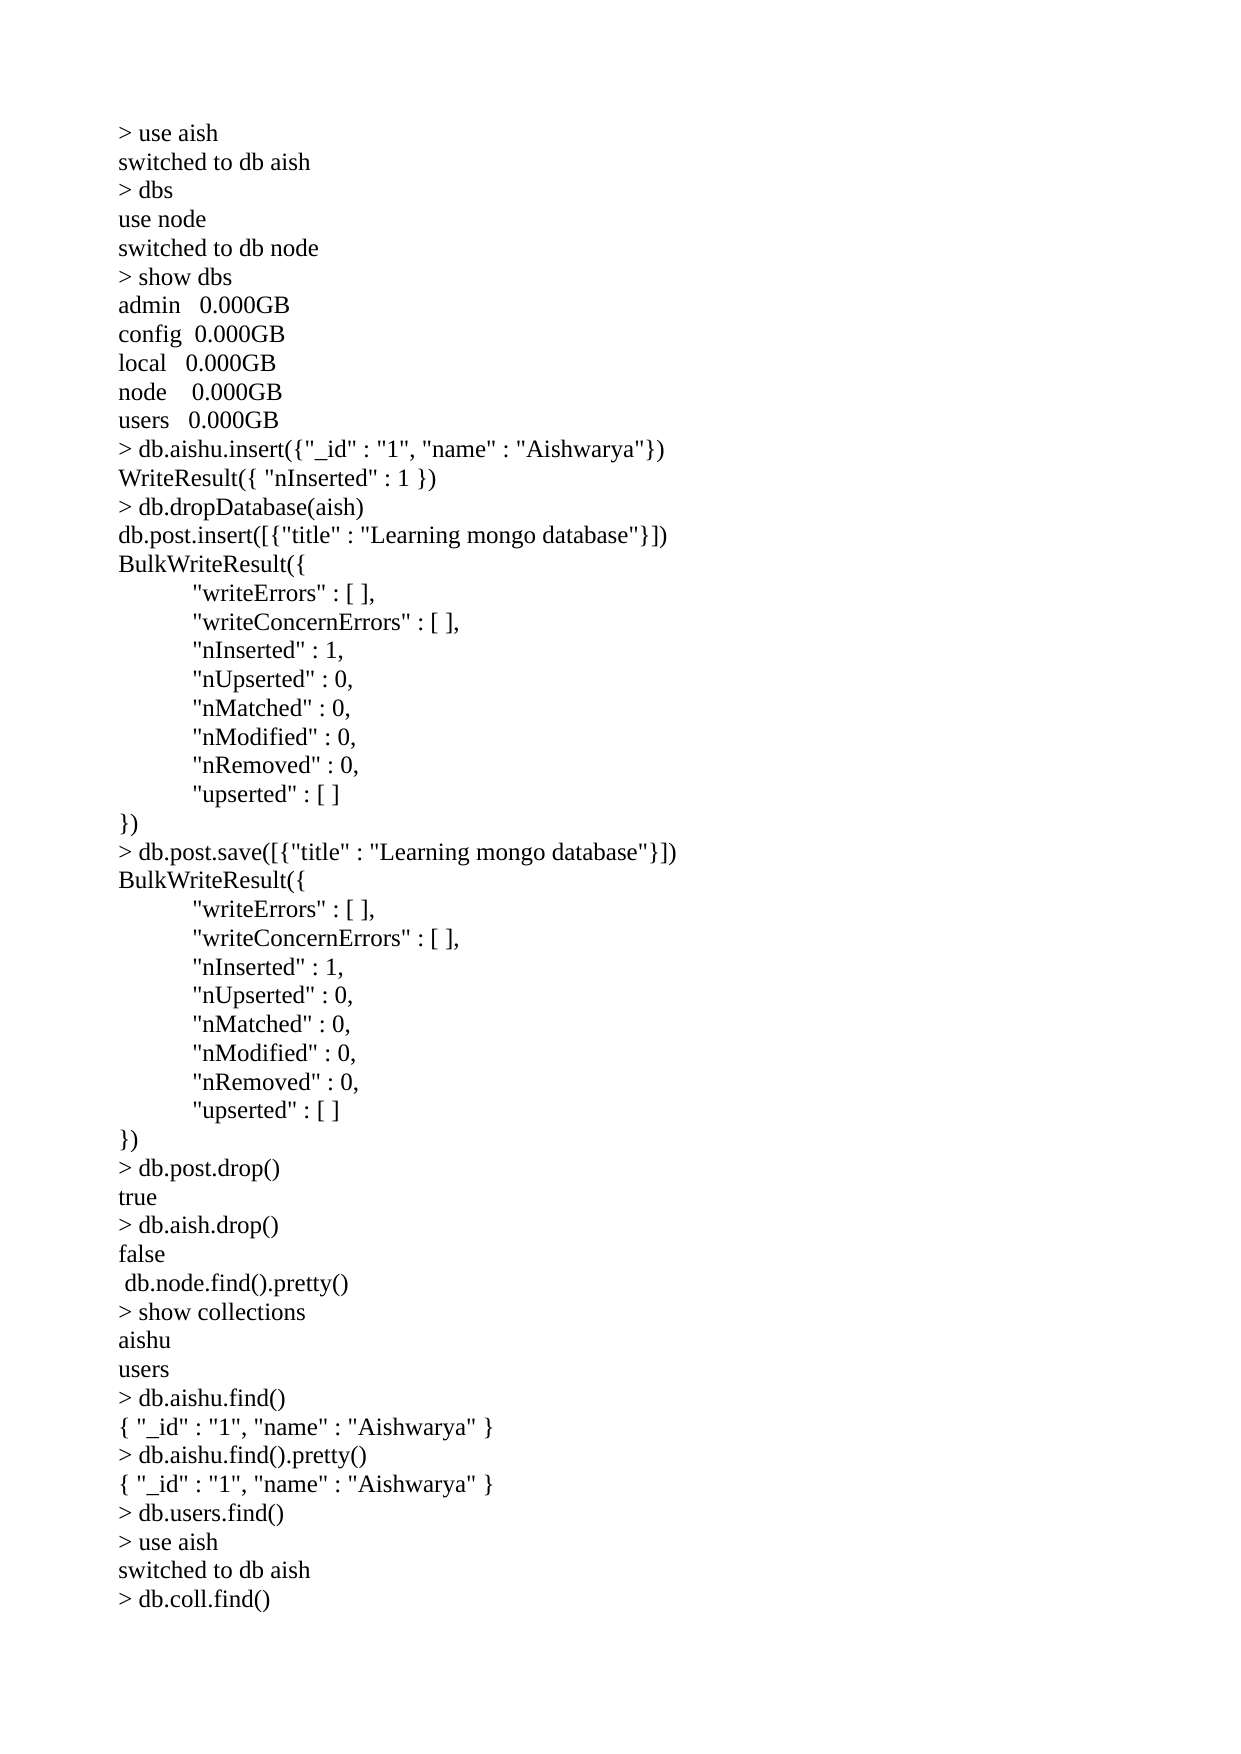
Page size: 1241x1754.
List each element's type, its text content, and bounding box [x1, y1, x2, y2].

text local 0.000GB [118, 348, 1122, 377]
text "nMatched" : 0, [118, 693, 1122, 722]
text "nInserted" : 1, [118, 636, 1122, 664]
text "writeConcernErrors" : [ ], [118, 607, 1122, 636]
text > db.aish.drop() [118, 1211, 1122, 1239]
text > db.aishu.find() [118, 1383, 1122, 1412]
text WriteResult({ "nInserted" : 1 }) [118, 463, 1122, 492]
text "nRemoved" : 0, [118, 1067, 1122, 1096]
text "writeConcernErrors" : [ ], [118, 923, 1122, 952]
text }) [118, 1124, 1122, 1153]
text > dbs [118, 176, 1122, 204]
text "nUpserted" : 0, [118, 981, 1122, 1009]
text node 0.000GB [118, 377, 1122, 406]
text "nModified" : 0, [118, 1038, 1122, 1067]
text > show dbs [118, 262, 1122, 291]
text > use aish [118, 118, 1122, 147]
text > use aish [118, 1527, 1122, 1556]
text }) [118, 808, 1122, 837]
text switched to db node [118, 233, 1122, 262]
text "nMatched" : 0, [118, 1009, 1122, 1038]
text BulkWriteResult({ [118, 549, 1122, 578]
text true [118, 1182, 1122, 1211]
text switched to db aish [118, 1556, 1122, 1584]
text db.node.find().pretty() [118, 1268, 1122, 1297]
text "upserted" : [ ] [118, 1096, 1122, 1124]
text > db.dropDatabase(aish) [118, 492, 1122, 521]
text admin 0.000GB [118, 291, 1122, 319]
text "writeErrors" : [ ], [118, 578, 1122, 607]
text { "_id" : "1", "name" : "Aishwarya" } [118, 1469, 1122, 1498]
text > db.coll.find() [118, 1584, 1122, 1613]
text > db.post.drop() [118, 1153, 1122, 1182]
text > show collections [118, 1297, 1122, 1326]
text config 0.000GB [118, 319, 1122, 348]
text > db.aishu.find().pretty() [118, 1441, 1122, 1469]
text BulkWriteResult({ [118, 866, 1122, 894]
text aishu [118, 1326, 1122, 1354]
text use node [118, 204, 1122, 233]
text false [118, 1239, 1122, 1268]
text "upserted" : [ ] [118, 779, 1122, 808]
text > db.aishu.insert({"_id" : "1", "name" : "Aishwarya"}) [118, 434, 1122, 463]
text "nRemoved" : 0, [118, 751, 1122, 779]
text { "_id" : "1", "name" : "Aishwarya" } [118, 1412, 1122, 1441]
text "writeErrors" : [ ], [118, 894, 1122, 923]
text switched to db aish [118, 147, 1122, 176]
text users [118, 1354, 1122, 1383]
text "nInserted" : 1, [118, 952, 1122, 981]
text "nModified" : 0, [118, 722, 1122, 751]
text > db.post.save([{"title" : "Learning mongo database"}]) [118, 837, 1122, 866]
text db.post.insert([{"title" : "Learning mongo database"}]) [118, 521, 1122, 549]
text "nUpserted" : 0, [118, 664, 1122, 693]
text users 0.000GB [118, 406, 1122, 434]
text > db.users.find() [118, 1498, 1122, 1527]
